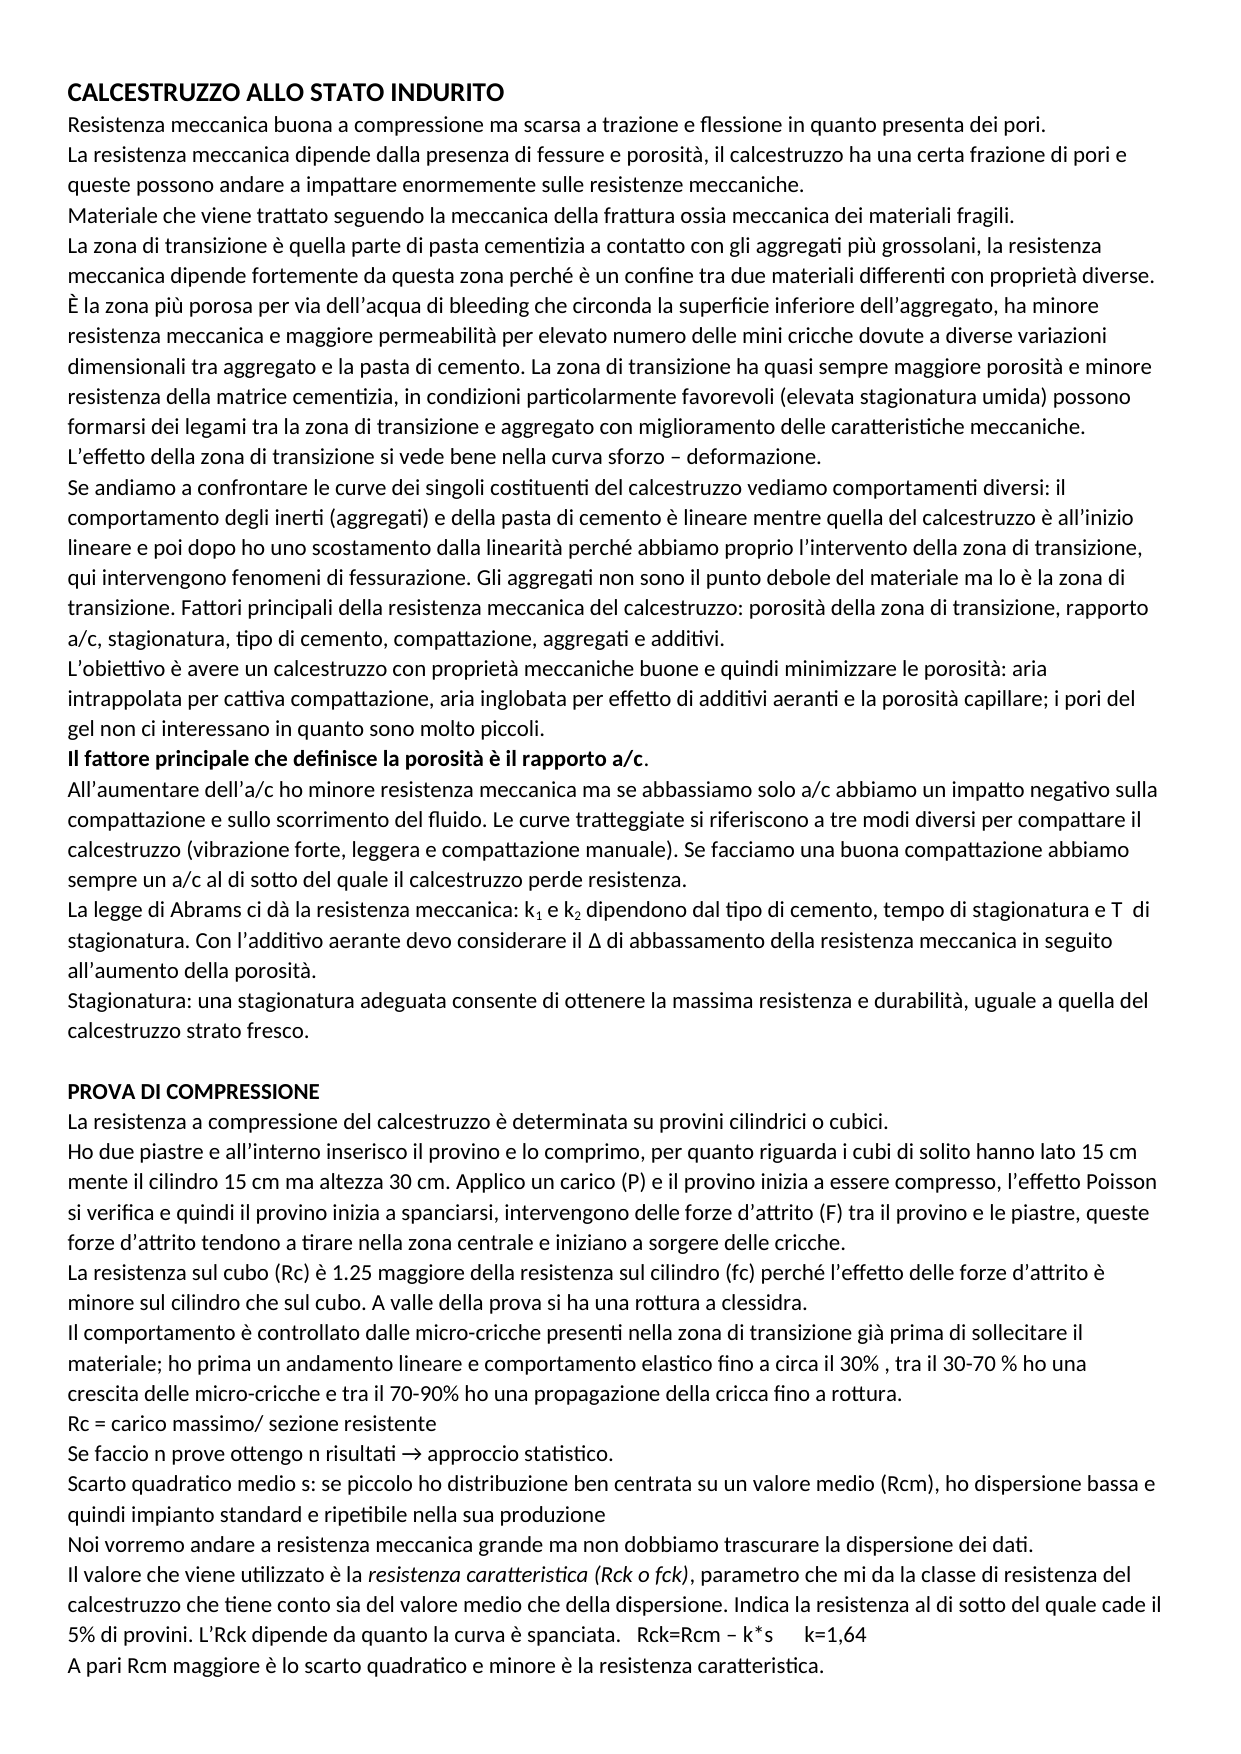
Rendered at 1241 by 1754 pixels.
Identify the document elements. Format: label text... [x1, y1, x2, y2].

text CALCESTRUZZO ALLO STATO INDURITO Resistenza meccanica buona a compressione ma scarsa a trazione e flessione in quanto presenta dei pori. La resistenza meccanica dipende dalla presenza di fessure e porosità, il calcestruzzo ha una certa frazione di pori e queste possono andare a impattare enormemente sulle resistenze meccaniche. Materiale che viene trattato seguendo la meccanica della frattura ossia meccanica dei materiali fragili. La zona di transizione è quella parte di pasta cementizia a contatto con gli aggregati più grossolani, la resistenza meccanica dipende fortemente da questa zona perché è un confine tra due materiali differenti con proprietà diverse. È la zona più porosa per via dell’acqua di bleeding che circonda la superficie inferiore dell’aggregato, ha minore resistenza meccanica e maggiore permeabilità per elevato numero delle mini cricche dovute a diverse variazioni dimensionali tra aggregato e la pasta di cemento. La zona di transizione ha quasi sempre maggiore porosità e minore resistenza della matrice cementizia, in condizioni particolarmente favorevoli (elevata stagionatura umida) possono formarsi dei legami tra la zona di transizione e aggregato con miglioramento delle caratteristiche meccaniche. L’effetto della zona di transizione si vede bene nella curva sforzo – deformazione. Se andiamo a confrontare le curve dei singoli costituenti del calcestruzzo vediamo comportamenti diversi: il comportamento degli inerti (aggregati) e della pasta di cemento è lineare mentre quella del calcestruzzo è all’inizio lineare e poi dopo ho uno scostamento dalla linearità perché abbiamo proprio l’intervento della zona di transizione, qui intervengono fenomeni di fessurazione. Gli aggregati non sono il punto debole del materiale ma lo è la zona di transizione. Fattori principali della resistenza meccanica del calcestruzzo: porosità della zona di transizione, rapporto a/c, stagionatura, tipo di cemento, compattazione, aggregati e additivi. L’obiettivo è avere un calcestruzzo con proprietà meccaniche buone e quindi minimizzare le porosità: aria intrappolata per cattiva compattazione, aria inglobata per effetto di additivi aeranti e la porosità capillare; i pori del gel non ci interessano in quanto sono molto piccoli. Il fattore principale che definisce la porosità è il rapporto a/c. All’aumentare dell’a/c ho minore resistenza meccanica ma se abbassiamo solo a/c abbiamo un impatto negativo sulla compattazione e sullo scorrimento del fluido. Le curve tratteggiate si riferiscono a tre modi diversi per compattare il calcestruzzo (vibrazione forte, leggera e compattazione manuale). Se facciamo una buona compattazione abbiamo sempre un a/c al di sotto del quale il calcestruzzo perde resistenza. La legge di Abrams ci dà la resistenza meccanica: k1 e k2 dipendono dal tipo di cemento, tempo di stagionatura e T di stagionatura. Con l’additivo aerante devo considerare il Δ di abbassamento della resistenza meccanica in seguito all’aumento della porosità. Stagionatura: una stagionatura adeguata consente di ottenere la massima resistenza e durabilità, uguale a quella del calcestruzzo strato fresco. PROVA DI COMPRESSIONE La resistenza a compressione del calcestruzzo è determinata su provini cilindrici o cubici. Ho due piastre e all’interno inserisco il provino e lo comprimo, per quanto riguarda i cubi di solito hanno lato 15 cm mente il cilindro 15 cm ma altezza 30 cm. Applico un carico (P) e il provino inizia a essere compresso, l’effetto Poisson si verifica e quindi il provino inizia a spanciarsi, intervengono delle forze d’attrito (F) tra il provino e le piastre, queste forze d’attrito tendono a tirare nella zona centrale e iniziano a sorgere delle cricche. La resistenza sul cubo (Rc) è 1.25 maggiore della resistenza sul cilindro (fc) perché l’effetto delle forze d’attrito è minore sul cilindro che sul cubo. A valle della prova si ha una rottura a clessidra. Il comportamento è controllato dalle micro-cricche presenti nella zona di transizione già prima di sollecitare il materiale; ho prima un andamento lineare e comportamento elastico fino a circa il 30% , tra il 30-70 % ho una crescita delle micro-cricche e tra il 70-90% ho una propagazione della cricca fino a rottura. Rc = carico massimo/ sezione resistente Se faccio n prove ottengo n risultati → approccio statistico. Scarto quadratico medio s: se piccolo ho distribuzione ben centrata su un valore medio (Rcm), ho dispersione bassa e quindi impianto standard e ripetibile nella sua produzione Noi vorremo andare a resistenza meccanica grande ma non dobbiamo trascurare la dispersione dei dati. Il valore che viene utilizzato è la resistenza caratteristica (Rck o fck), parametro che mi da la classe di resistenza del calcestruzzo che tiene conto sia del valore medio che della dispersione. Indica la resistenza al di sotto del quale cade il 5% di provini. L’Rck dipende da quanto la curva è spanciata. Rck=Rcm – k*s k=1,64 A pari Rcm maggiore è lo scarto quadratico e minore è la resistenza caratteristica. [67, 75, 1165, 1679]
